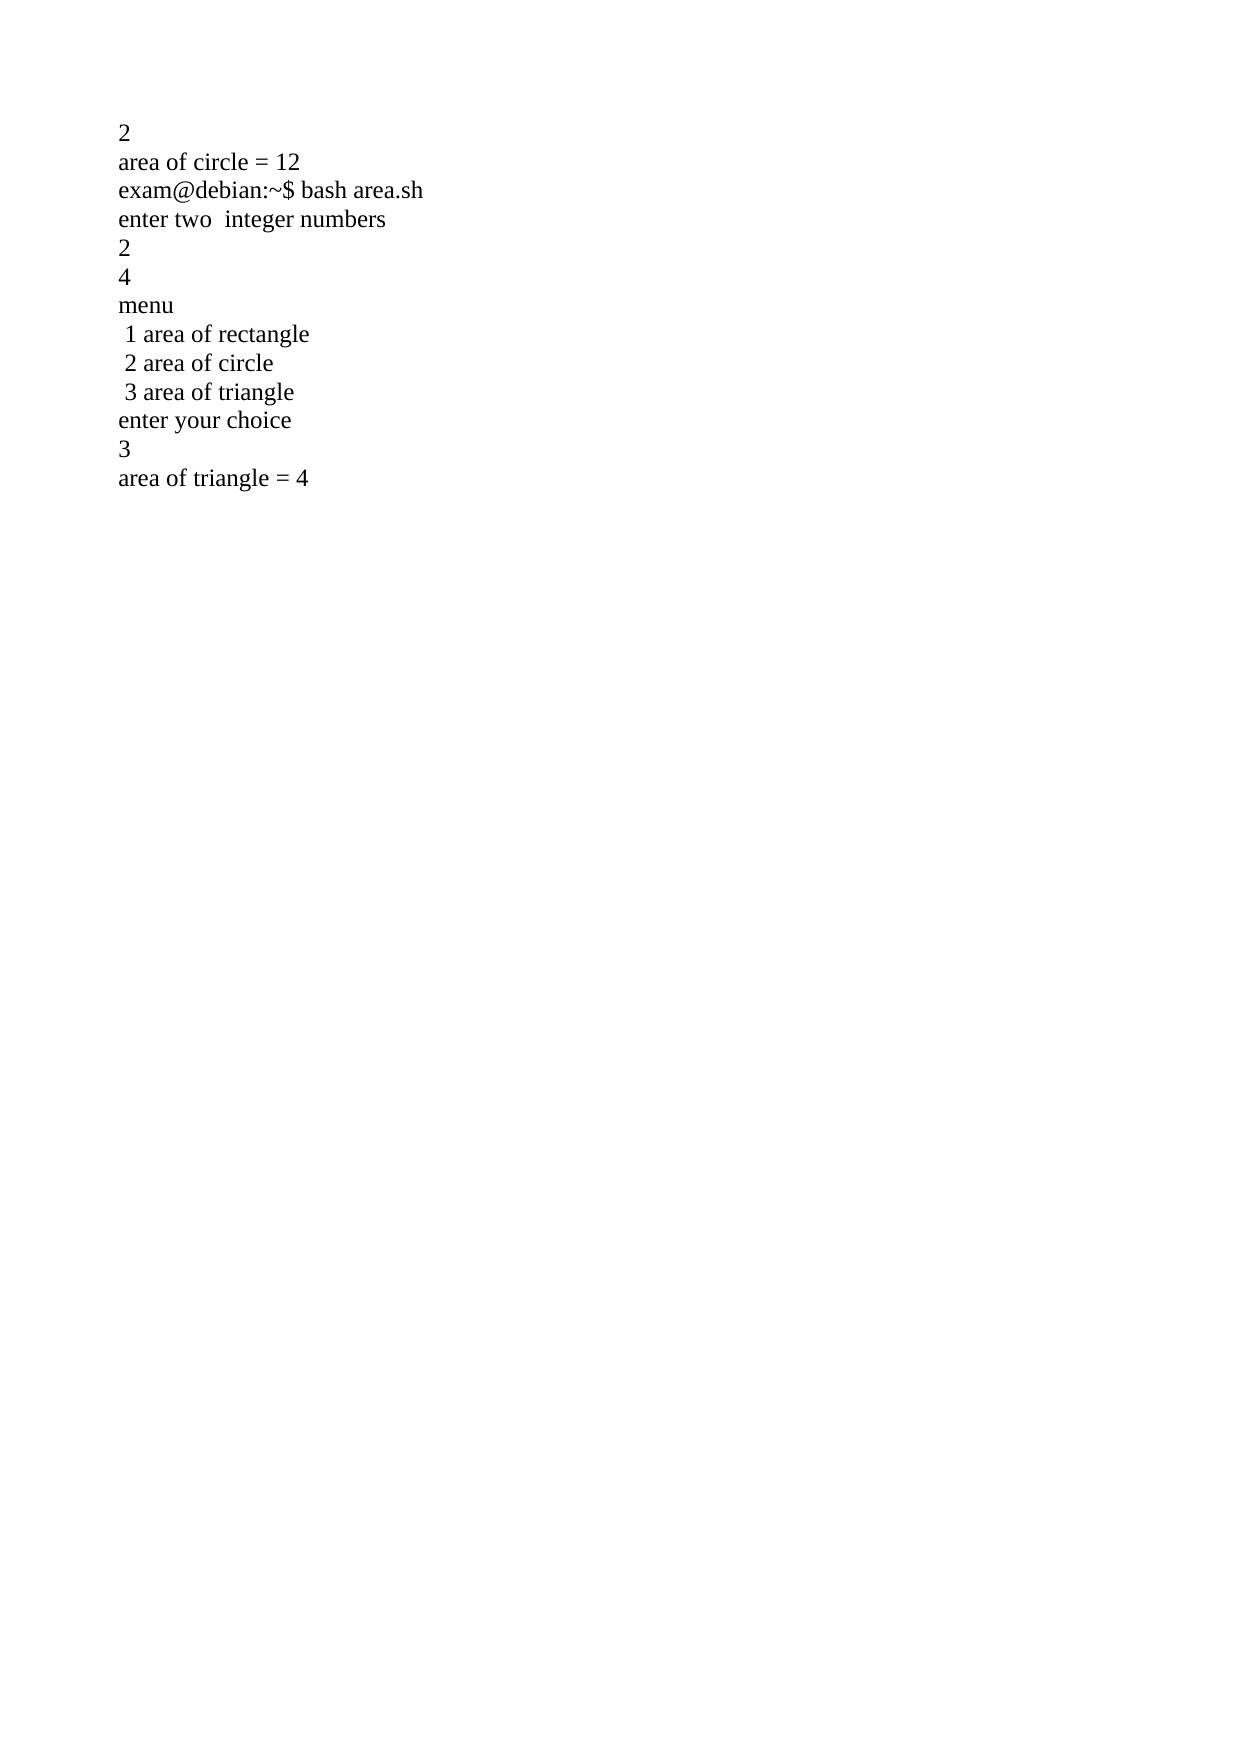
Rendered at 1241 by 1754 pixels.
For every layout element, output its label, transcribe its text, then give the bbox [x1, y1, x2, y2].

text area of circle = 12 [118, 147, 1122, 176]
text 3 [118, 434, 1122, 463]
text enter two integer numbers [118, 204, 1122, 233]
text area of triangle = 4 [118, 463, 1122, 492]
text 2 area of circle [118, 348, 1122, 377]
text enter your choice [118, 406, 1122, 434]
text 3 area of triangle [118, 377, 1122, 406]
text 4 [118, 262, 1122, 291]
text 2 [118, 118, 1122, 147]
text 2 [118, 233, 1122, 262]
text 1 area of rectangle [118, 319, 1122, 348]
text menu [118, 291, 1122, 319]
text exam@debian:~$ bash area.sh [118, 176, 1122, 204]
